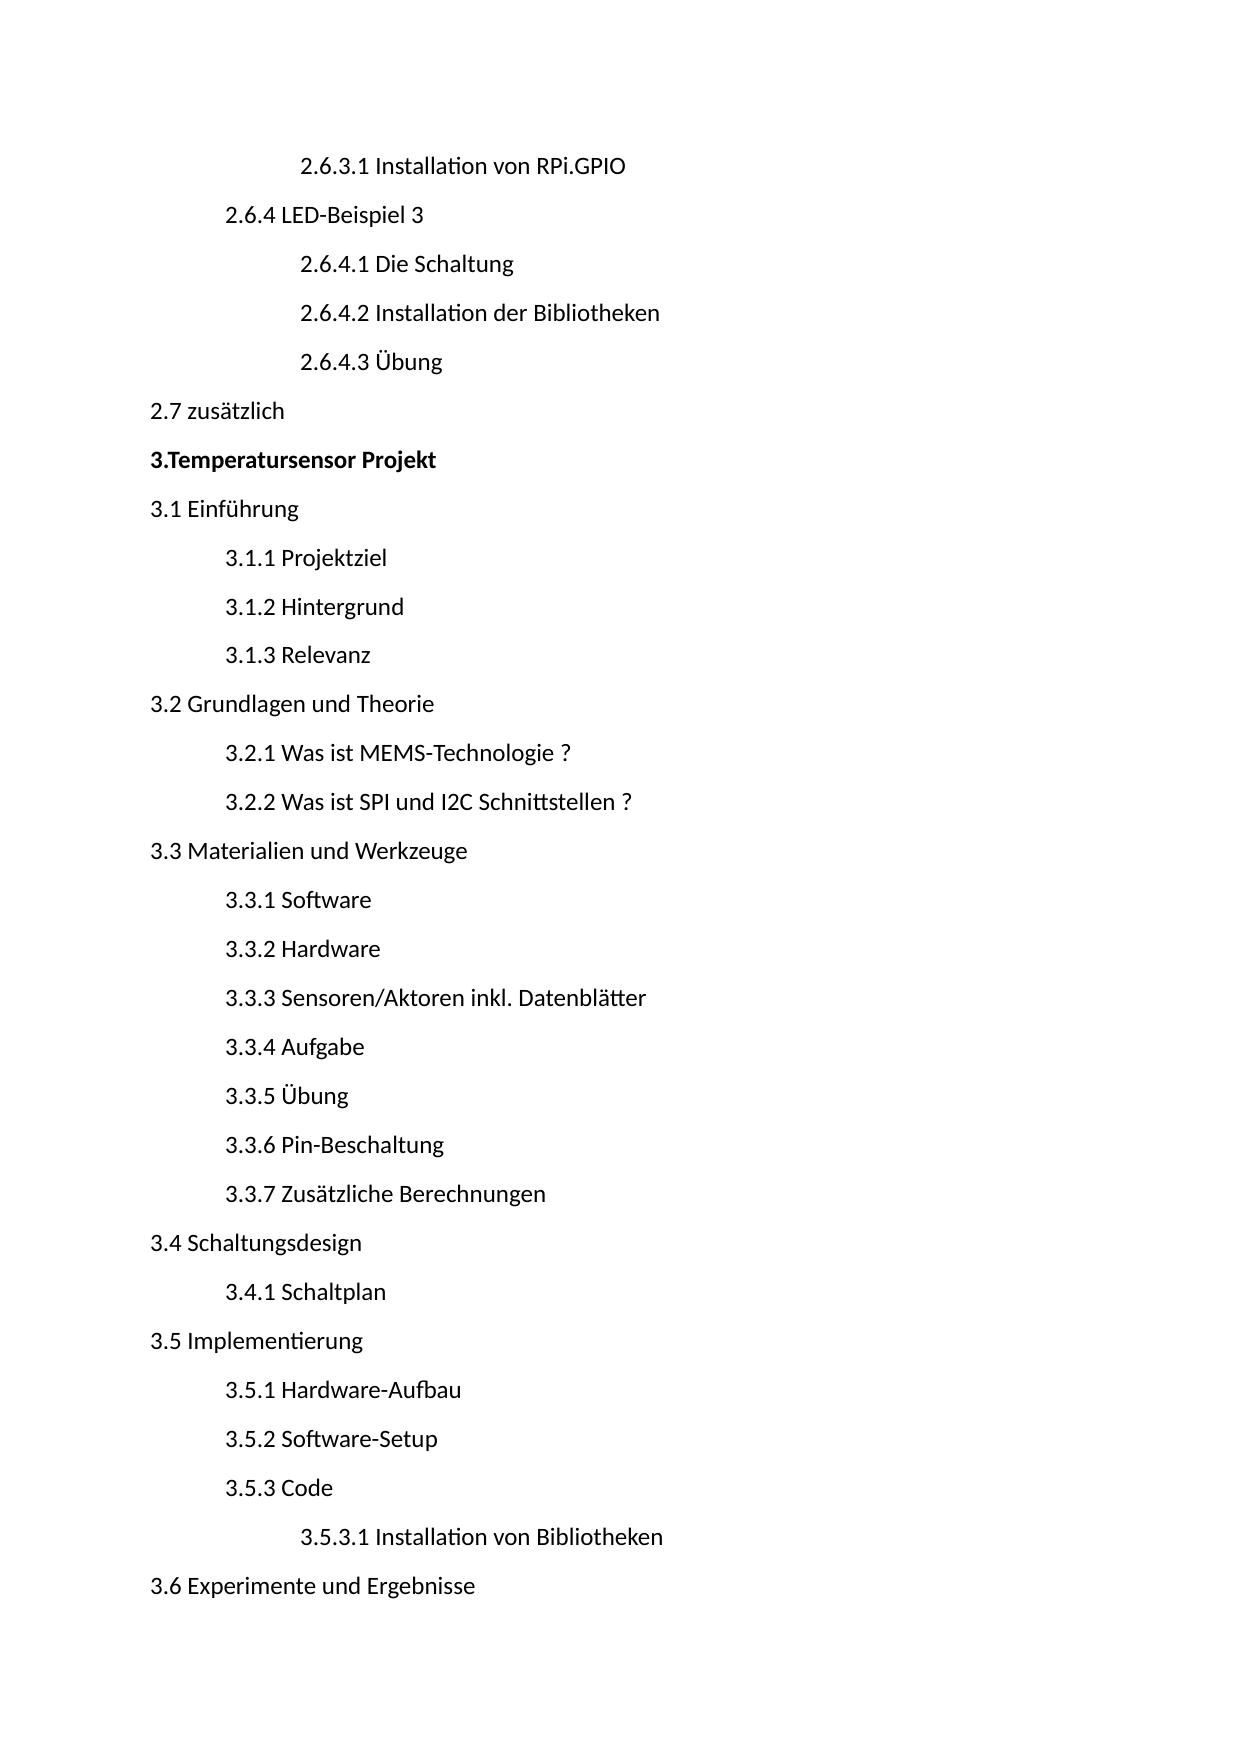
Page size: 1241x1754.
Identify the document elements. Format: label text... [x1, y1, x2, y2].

text 3.5.3.1 Installation von Bibliotheken [225, 1521, 1090, 1551]
text 2.6.4.1 Die Schaltung [225, 248, 1090, 278]
text 3.4 Schaltungsdesign [150, 1227, 1090, 1258]
text 2.6.4.3 Übung [225, 346, 1090, 376]
text 3.2.1 Was ist MEMS-Technologie ? [150, 737, 1090, 768]
text 2.6.4 LED-Beispiel 3 [225, 199, 1090, 229]
text 3.3.1 Software [150, 884, 1090, 915]
text 3.5.3 Code [150, 1472, 1090, 1502]
text 3.3.7 Zusätzliche Berechnungen [150, 1178, 1090, 1209]
text 2.6.3.1 Installation von RPi.GPIO [225, 150, 1090, 181]
text 3.3.3 Sensoren/Aktoren inkl. Datenblätter [150, 982, 1090, 1013]
text 3.3.6 Pin-Beschaltung [150, 1129, 1090, 1160]
text 3.1.1 Projektziel [150, 542, 1090, 572]
text 3.3.4 Aufgabe [150, 1031, 1090, 1062]
text 3.1.3 Relevanz [150, 639, 1090, 670]
text 3.5 Implementierung [150, 1325, 1090, 1356]
text 3.5.1 Hardware-Aufbau [150, 1374, 1090, 1404]
text 3.6 Experimente und Ergebnisse [150, 1570, 1090, 1600]
text 3.3 Materialien und Werkzeuge [150, 835, 1090, 866]
text 3.Temperatursensor Projekt [150, 444, 1090, 474]
text 2.6.4.2 Installation der Bibliotheken [225, 297, 1090, 327]
text 3.2 Grundlagen und Theorie [150, 688, 1090, 719]
text 3.3.2 Hardware [150, 933, 1090, 964]
text 3.4.1 Schaltplan [150, 1276, 1090, 1307]
text 3.3.5 Übung [150, 1080, 1090, 1111]
text 3.5.2 Software-Setup [150, 1423, 1090, 1453]
text 2.7 zusätzlich [150, 395, 1090, 425]
text 3.1 Einführung [150, 493, 1090, 523]
text 3.2.2 Was ist SPI und I2C Schnittstellen ? [150, 786, 1090, 817]
text 3.1.2 Hintergrund [150, 591, 1090, 621]
